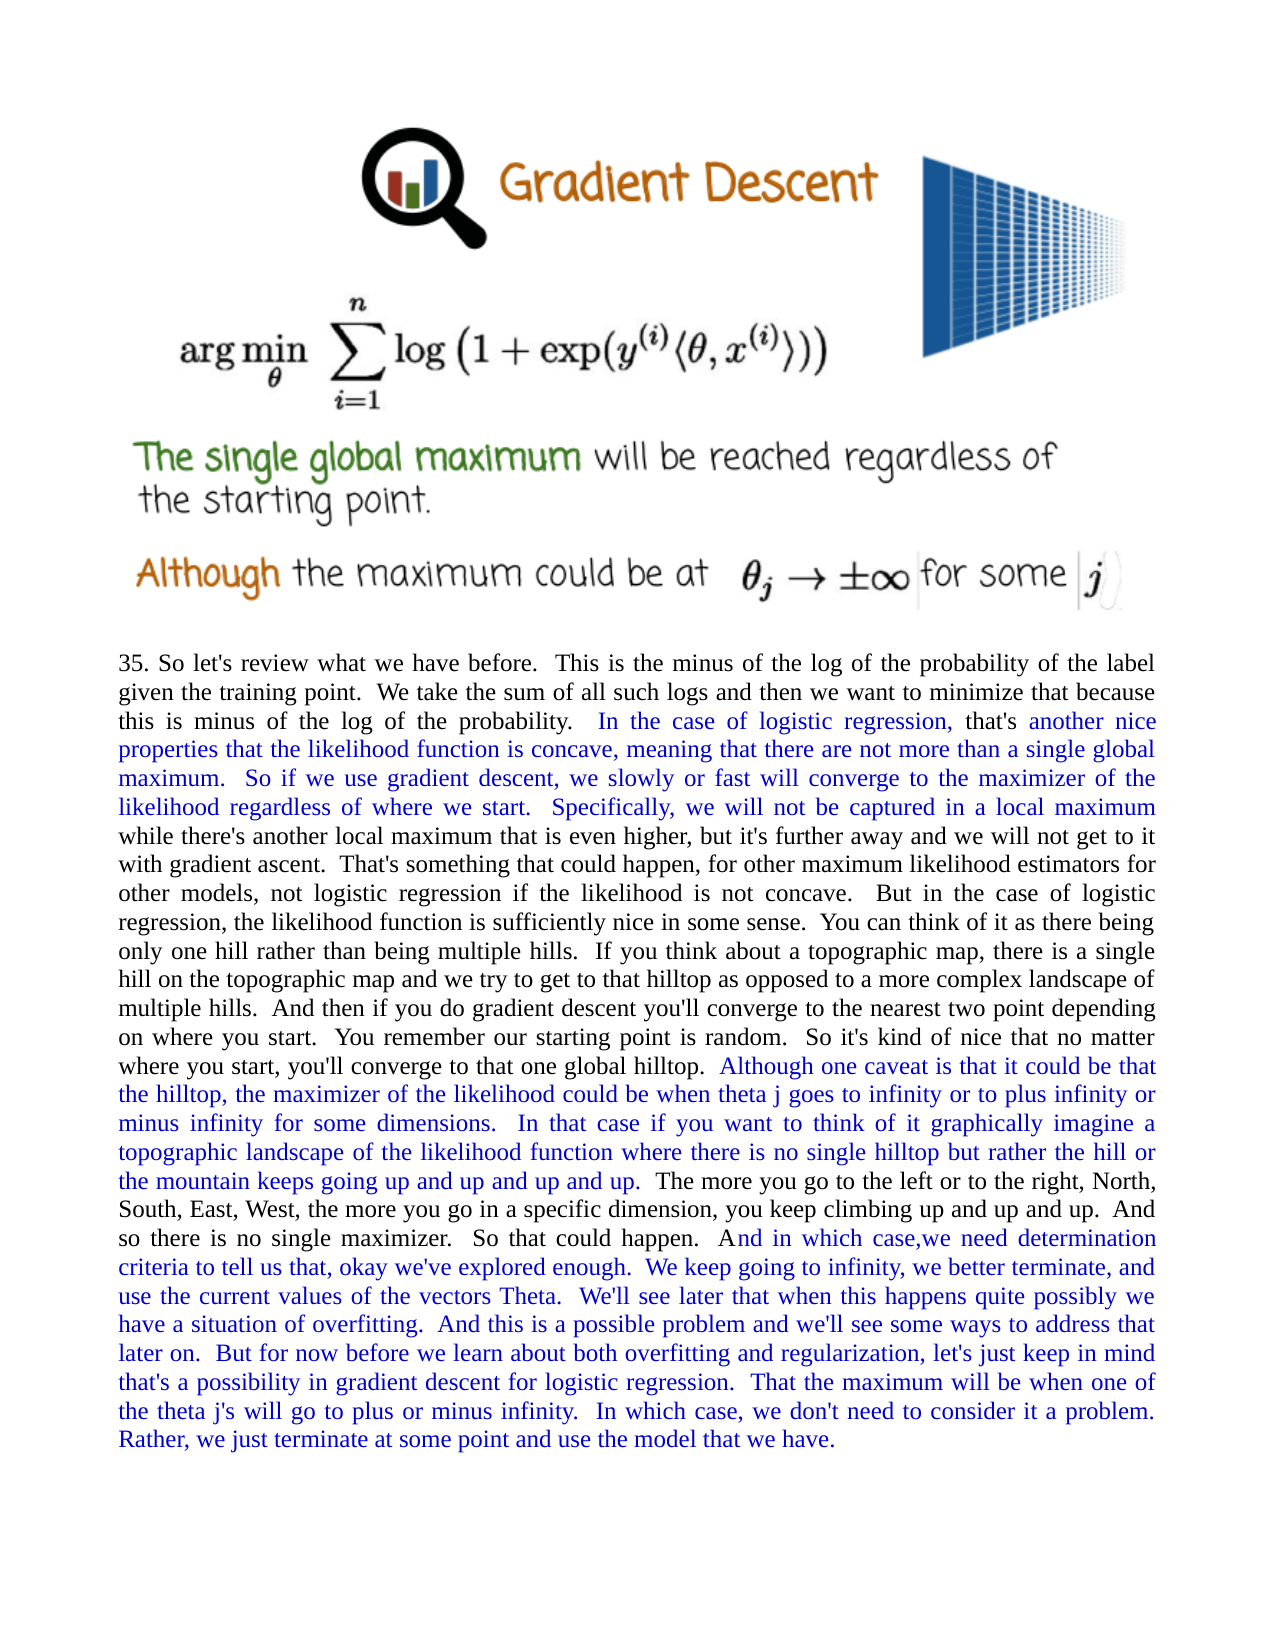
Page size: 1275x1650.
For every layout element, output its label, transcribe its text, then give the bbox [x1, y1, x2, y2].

picture [118, 118, 1157, 620]
text 35. So let's review what we have before. This is the minus of the log of the probability of the label given the training point. We take the sum of all such logs and then we want to minimize that because this is minus of the log of the probability. In the case of logistic regression, that's another nice properties that the likelihood function is concave, meaning that there are not more than a single global maximum. So if we use gradient descent, we slowly or fast will converge to the maximizer of the likelihood regardless of where we start. Specifically, we will not be captured in a local maximum while there's another local maximum that is even higher, but it's further away and we will not get to it with gradient ascent. That's something that could happen, for other maximum likelihood estimators for other models, not logistic regression if the likelihood is not concave. But in the case of logistic regression, the likelihood function is sufficiently nice in some sense. You can think of it as there being only one hill rather than being multiple hills. If you think about a topographic map, there is a single hill on the topographic map and we try to get to that hilltop as opposed to a more complex landscape of multiple hills. And then if you do gradient descent you'll converge to the nearest two point depending on where you start. You remember our starting point is random. So it's kind of nice that no matter where you start, you'll converge to that one global hilltop. Although one caveat is that it could be that the hilltop, the maximizer of the likelihood could be when theta j goes to infinity or to plus infinity or minus infinity for some dimensions. In that case if you want to think of it graphically imagine a topographic landscape of the likelihood function where there is no single hilltop but rather the hill or the mountain keeps going up and up and up and up. The more you go to the left or to the right, North, South, East, West, the more you go in a specific dimension, you keep climbing up and up and up. And so there is no single maximizer. So that could happen. And in which case,we need determination criteria to tell us that, okay we've explored enough. We keep going to infinity, we better terminate, and use the current values of the vectors Theta. We'll see later that when this happens quite possibly we have a situation of overfitting. And this is a possible problem and we'll see some ways to address that later on. But for now before we learn about both overfitting and regularization, let's just keep in mind that's a possibility in gradient descent for logistic regression. That the maximum will be when one of the theta j's will go to plus or minus infinity. In which case, we don't need to consider it a problem. Rather, we just terminate at some point and use the model that we have. [118, 648, 1157, 1453]
